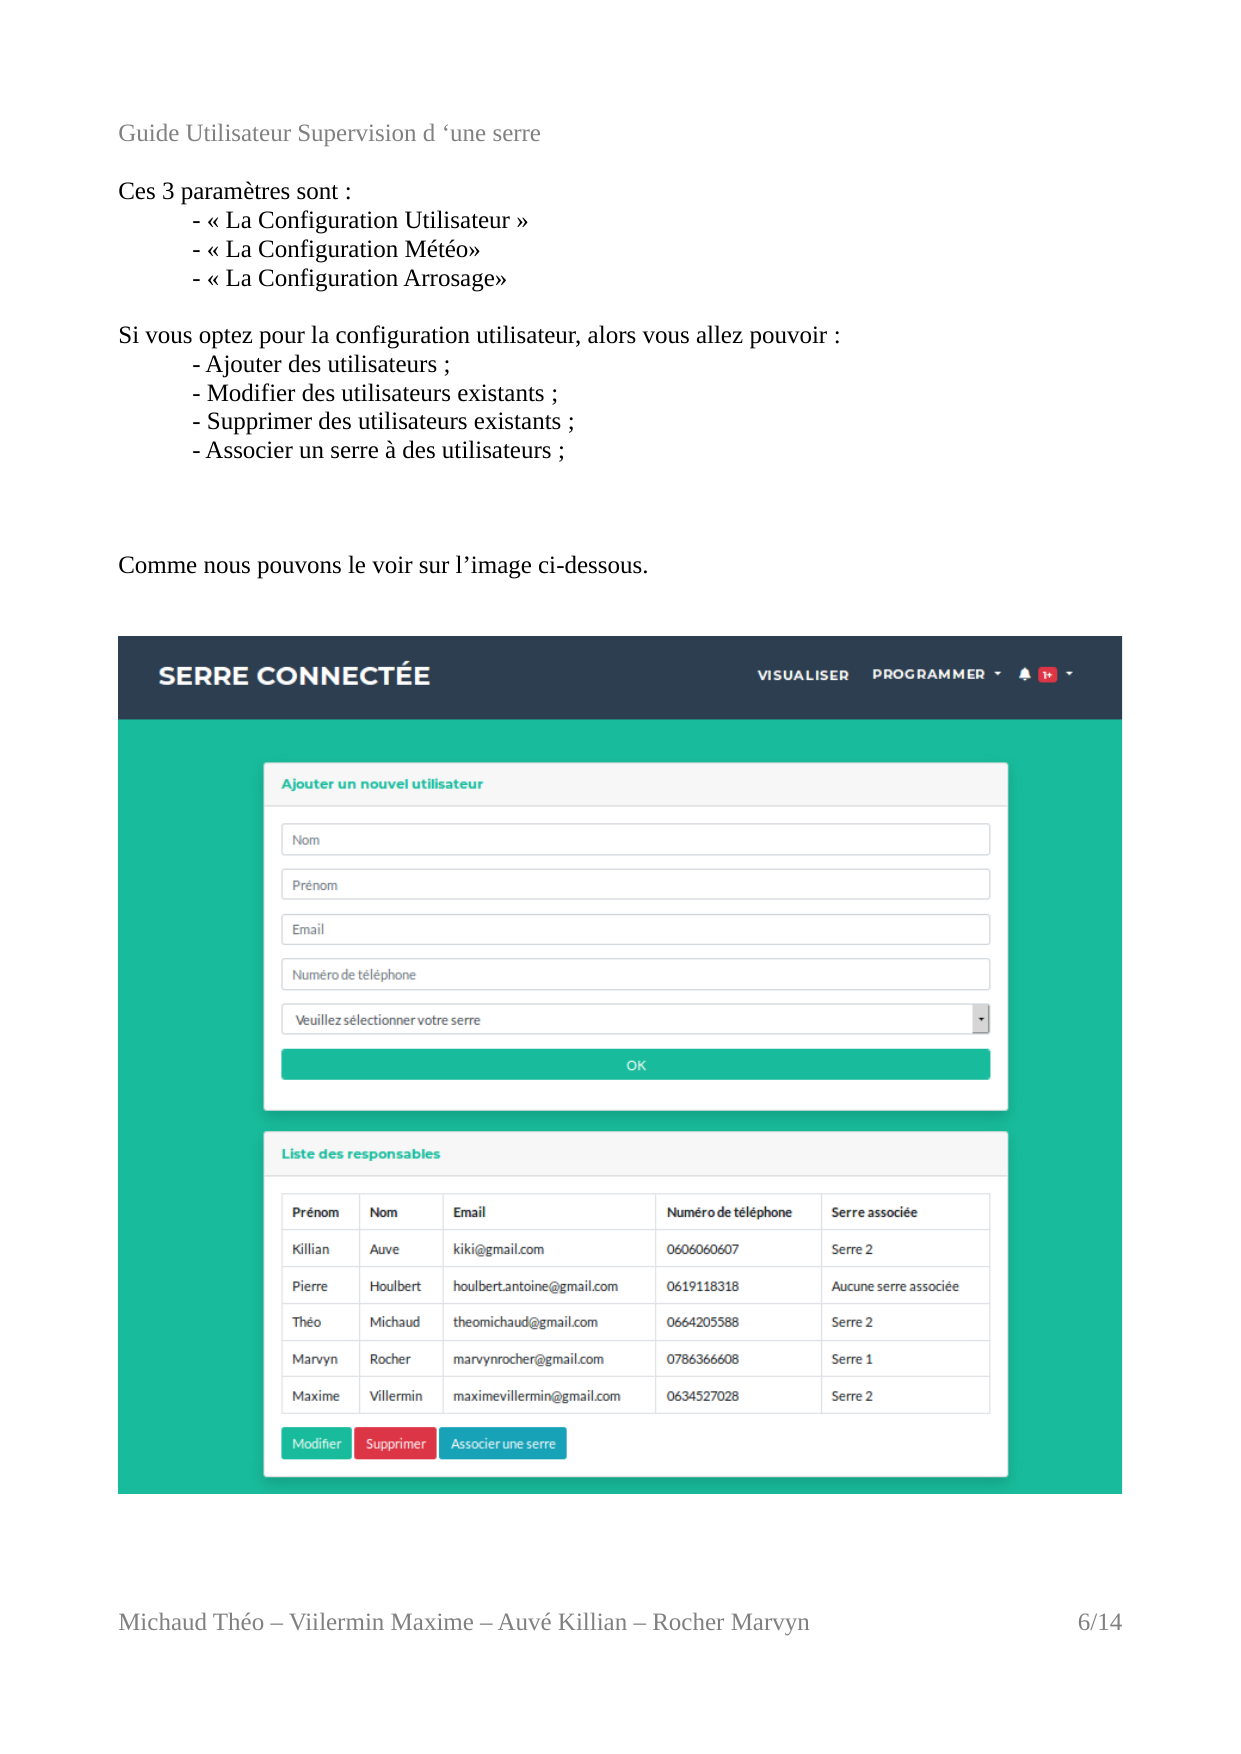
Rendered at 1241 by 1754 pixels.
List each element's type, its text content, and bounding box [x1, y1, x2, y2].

picture [118, 636, 1123, 1494]
text Comme nous pouvons le voir sur l’image ci-dessous. [118, 550, 1122, 579]
text - Associer un serre à des utilisateurs ; [118, 435, 1122, 464]
text Ces 3 paramètres sont : [118, 176, 1122, 205]
text - « La Configuration Météo» [118, 234, 1122, 263]
text - « La Configuration Arrosage» [118, 263, 1122, 291]
text - Ajouter des utilisateurs ; [118, 349, 1122, 378]
text - Modifier des utilisateurs existants ; [118, 378, 1122, 406]
text Si vous optez pour la configuration utilisateur, alors vous allez pouvoir : [118, 320, 1122, 349]
text - Supprimer des utilisateurs existants ; [118, 406, 1122, 435]
text - « La Configuration Utilisateur » [118, 205, 1122, 234]
